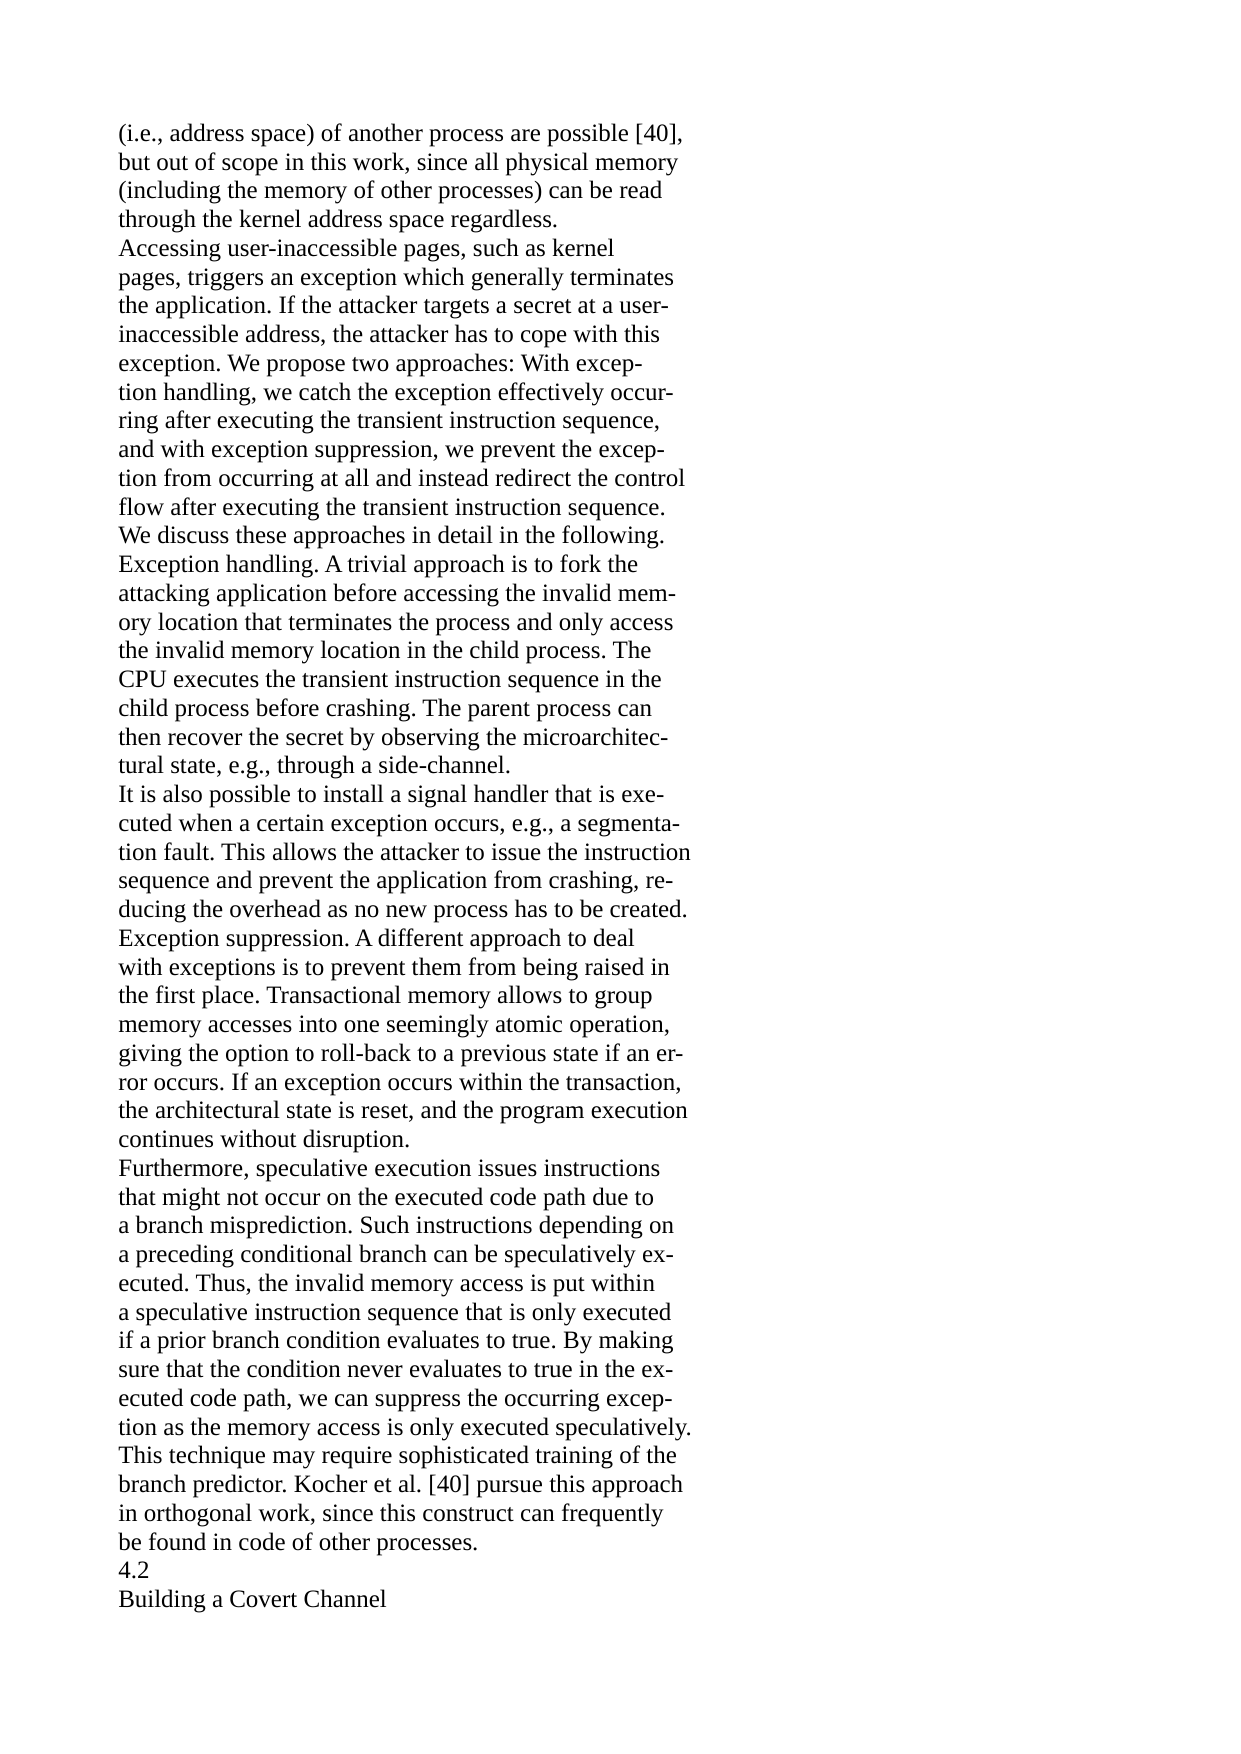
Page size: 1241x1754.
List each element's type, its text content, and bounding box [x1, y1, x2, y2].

text ecuted. Thus, the invalid memory access is put within [118, 1268, 1122, 1297]
text ror occurs. If an exception occurs within the transaction, [118, 1067, 1122, 1096]
text ory location that terminates the process and only access [118, 607, 1122, 636]
text continues without disruption. [118, 1124, 1122, 1153]
text tion handling, we catch the exception effectively occur- [118, 377, 1122, 406]
text the architectural state is reset, and the program execution [118, 1096, 1122, 1124]
text if a prior branch condition evaluates to true. By making [118, 1326, 1122, 1354]
text the application. If the attacker targets a secret at a user- [118, 291, 1122, 319]
text Exception handling. A trivial approach is to fork the [118, 549, 1122, 578]
text It is also possible to install a signal handler that is exe- [118, 779, 1122, 808]
text a branch misprediction. Such instructions depending on [118, 1211, 1122, 1239]
text ring after executing the transient instruction sequence, [118, 406, 1122, 434]
text inaccessible address, the attacker has to cope with this [118, 319, 1122, 348]
text CPU executes the transient instruction sequence in the [118, 664, 1122, 693]
text Furthermore, speculative execution issues instructions [118, 1153, 1122, 1182]
text exception. We propose two approaches: With excep- [118, 348, 1122, 377]
text be found in code of other processes. [118, 1527, 1122, 1556]
text the invalid memory location in the child process. The [118, 636, 1122, 664]
text branch predictor. Kocher et al. [40] pursue this approach [118, 1469, 1122, 1498]
text Accessing user-inaccessible pages, such as kernel [118, 233, 1122, 262]
text the first place. Transactional memory allows to group [118, 981, 1122, 1009]
text (including the memory of other processes) can be read [118, 176, 1122, 204]
text Building a Covert Channel [118, 1584, 1122, 1613]
text memory accesses into one seemingly atomic operation, [118, 1009, 1122, 1038]
text sequence and prevent the application from crashing, re- [118, 866, 1122, 894]
text cuted when a certain exception occurs, e.g., a segmenta- [118, 808, 1122, 837]
text then recover the secret by observing the microarchitec- [118, 722, 1122, 751]
text This technique may require sophisticated training of the [118, 1441, 1122, 1469]
text in orthogonal work, since this construct can frequently [118, 1498, 1122, 1527]
text Exception suppression. A different approach to deal [118, 923, 1122, 952]
text sure that the condition never evaluates to true in the ex- [118, 1354, 1122, 1383]
text with exceptions is to prevent them from being raised in [118, 952, 1122, 981]
text tion as the memory access is only executed speculatively. [118, 1412, 1122, 1441]
text We discuss these approaches in detail in the following. [118, 521, 1122, 549]
text ecuted code path, we can suppress the occurring excep- [118, 1383, 1122, 1412]
text tion from occurring at all and instead redirect the control [118, 463, 1122, 492]
text child process before crashing. The parent process can [118, 693, 1122, 722]
text ducing the overhead as no new process has to be created. [118, 894, 1122, 923]
text and with exception suppression, we prevent the excep- [118, 434, 1122, 463]
text (i.e., address space) of another process are possible [40], [118, 118, 1122, 147]
text tural state, e.g., through a side-channel. [118, 751, 1122, 779]
text flow after executing the transient instruction sequence. [118, 492, 1122, 521]
text through the kernel address space regardless. [118, 204, 1122, 233]
text tion fault. This allows the attacker to issue the instruction [118, 837, 1122, 866]
text 4.2 [118, 1556, 1122, 1584]
text that might not occur on the executed code path due to [118, 1182, 1122, 1211]
text pages, triggers an exception which generally terminates [118, 262, 1122, 291]
text a preceding conditional branch can be speculatively ex- [118, 1239, 1122, 1268]
text attacking application before accessing the invalid mem- [118, 578, 1122, 607]
text giving the option to roll-back to a previous state if an er- [118, 1038, 1122, 1067]
text but out of scope in this work, since all physical memory [118, 147, 1122, 176]
text a speculative instruction sequence that is only executed [118, 1297, 1122, 1326]
